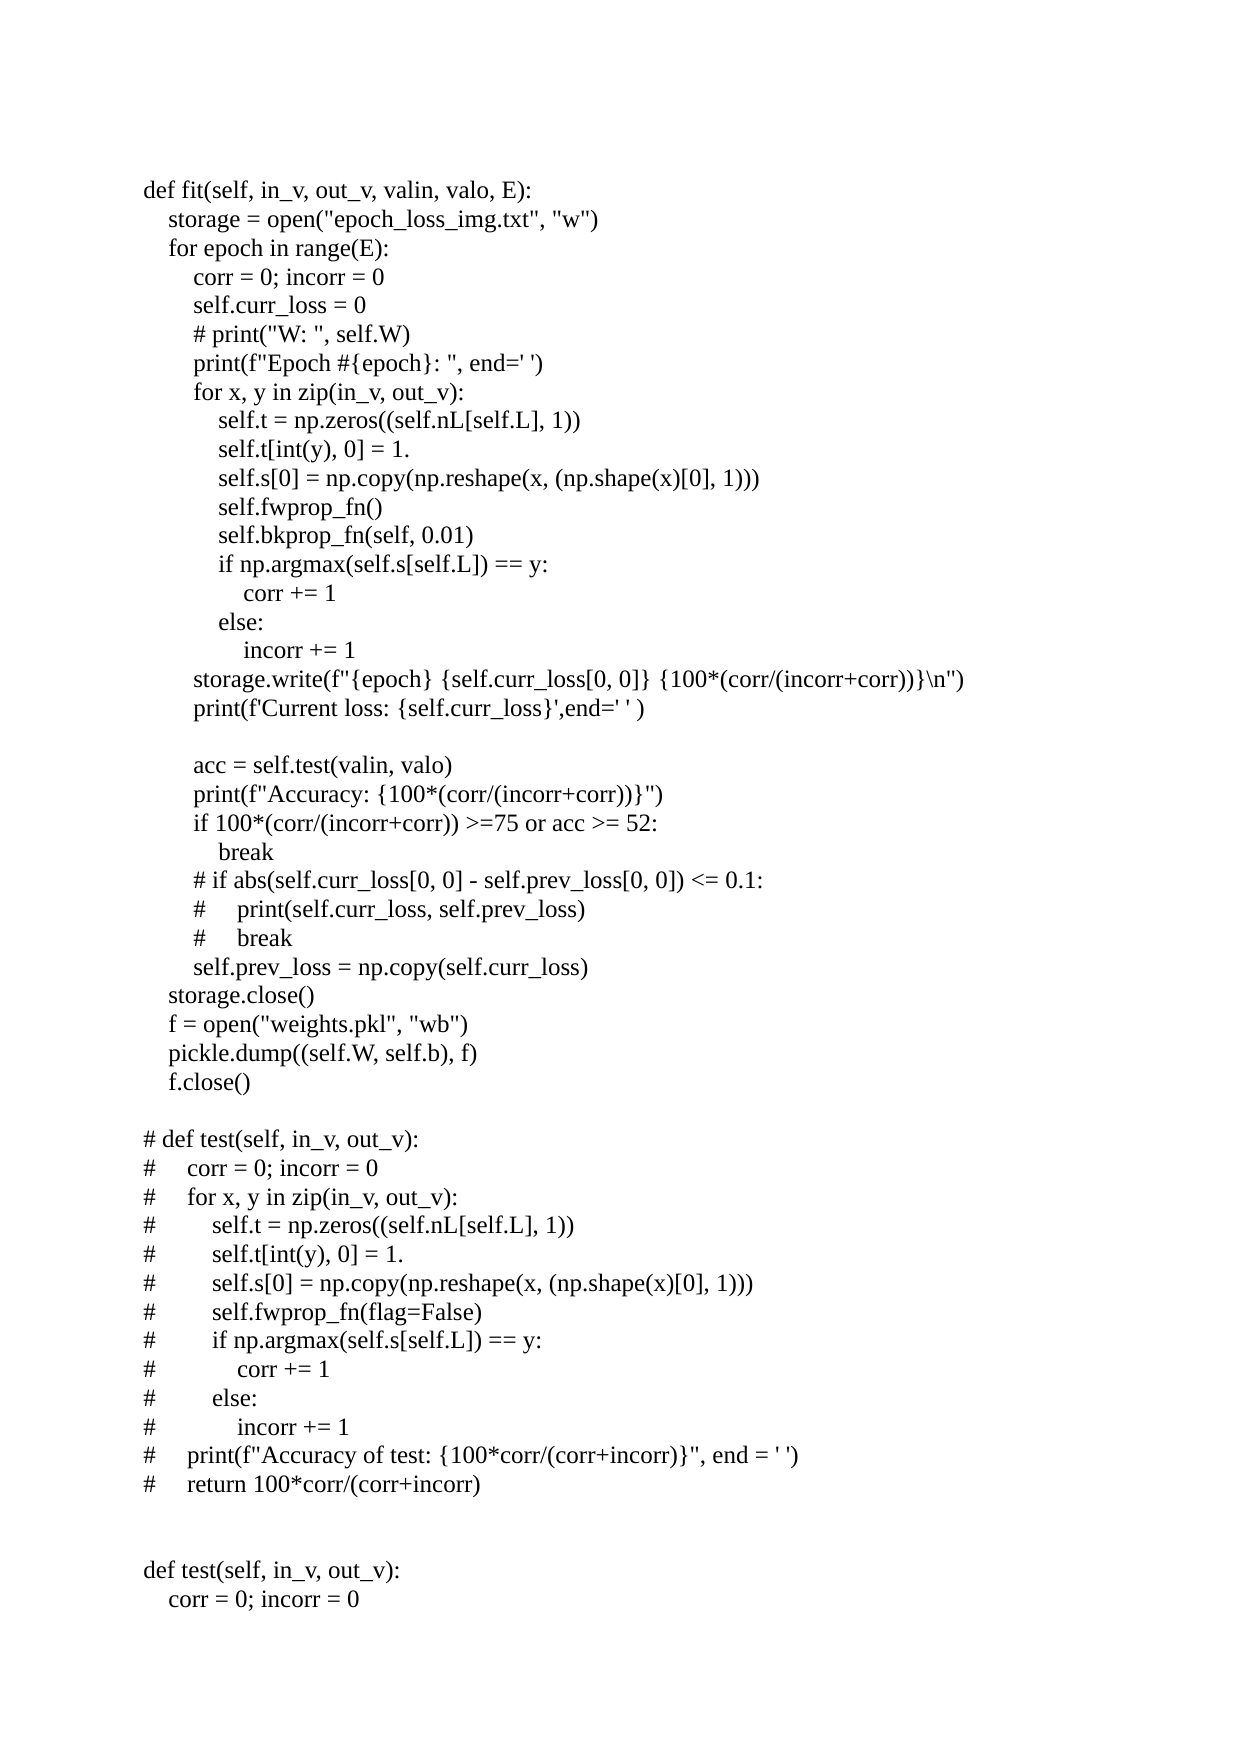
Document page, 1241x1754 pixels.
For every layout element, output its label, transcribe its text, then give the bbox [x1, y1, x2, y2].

text # if abs(self.curr_loss[0, 0] - self.prev_loss[0, 0]) <= 0.1: [118, 866, 1122, 894]
text for epoch in range(E): [118, 233, 1122, 262]
text print(f'Current loss: {self.curr_loss}',end=' ' ) [118, 693, 1122, 722]
text storage.close() [118, 981, 1122, 1009]
text corr += 1 [118, 578, 1122, 607]
text storage.write(f"{epoch} {self.curr_loss[0, 0]} {100*(corr/(incorr+corr))}\n") [118, 664, 1122, 693]
text self.prev_loss = np.copy(self.curr_loss) [118, 952, 1122, 981]
text self.t = np.zeros((self.nL[self.L], 1)) [118, 406, 1122, 434]
text print(f"Epoch #{epoch}: ", end=' ') [118, 348, 1122, 377]
text self.t[int(y), 0] = 1. [118, 434, 1122, 463]
text acc = self.test(valin, valo) [118, 751, 1122, 779]
text f = open("weights.pkl", "wb") [118, 1009, 1122, 1038]
text for x, y in zip(in_v, out_v): [118, 377, 1122, 406]
text else: [118, 607, 1122, 636]
text # corr = 0; incorr = 0 [118, 1153, 1122, 1182]
text if np.argmax(self.s[self.L]) == y: [118, 549, 1122, 578]
text # break [118, 923, 1122, 952]
text def test(self, in_v, out_v): [118, 1556, 1122, 1584]
text if 100*(corr/(incorr+corr)) >=75 or acc >= 52: [118, 808, 1122, 837]
text # else: [118, 1383, 1122, 1412]
text self.curr_loss = 0 [118, 291, 1122, 319]
text break [118, 837, 1122, 866]
text corr = 0; incorr = 0 [118, 262, 1122, 291]
text # print("W: ", self.W) [118, 319, 1122, 348]
text self.bkprop_fn(self, 0.01) [118, 521, 1122, 549]
text storage = open("epoch_loss_img.txt", "w") [118, 204, 1122, 233]
text # self.fwprop_fn(flag=False) [118, 1297, 1122, 1326]
text corr = 0; incorr = 0 [118, 1584, 1122, 1613]
text f.close() [118, 1067, 1122, 1096]
text # print(f"Accuracy of test: {100*corr/(corr+incorr)}", end = ' ') [118, 1441, 1122, 1469]
text self.s[0] = np.copy(np.reshape(x, (np.shape(x)[0], 1))) [118, 463, 1122, 492]
text # print(self.curr_loss, self.prev_loss) [118, 894, 1122, 923]
text # corr += 1 [118, 1354, 1122, 1383]
text # self.t[int(y), 0] = 1. [118, 1239, 1122, 1268]
text def fit(self, in_v, out_v, valin, valo, E): [118, 176, 1122, 204]
text # def test(self, in_v, out_v): [118, 1124, 1122, 1153]
text # if np.argmax(self.s[self.L]) == y: [118, 1326, 1122, 1354]
text # self.t = np.zeros((self.nL[self.L], 1)) [118, 1211, 1122, 1239]
text pickle.dump((self.W, self.b), f) [118, 1038, 1122, 1067]
text # return 100*corr/(corr+incorr) [118, 1469, 1122, 1498]
text self.fwprop_fn() [118, 492, 1122, 521]
text # for x, y in zip(in_v, out_v): [118, 1182, 1122, 1211]
text incorr += 1 [118, 636, 1122, 664]
text # self.s[0] = np.copy(np.reshape(x, (np.shape(x)[0], 1))) [118, 1268, 1122, 1297]
text # incorr += 1 [118, 1412, 1122, 1441]
text print(f"Accuracy: {100*(corr/(incorr+corr))}") [118, 779, 1122, 808]
